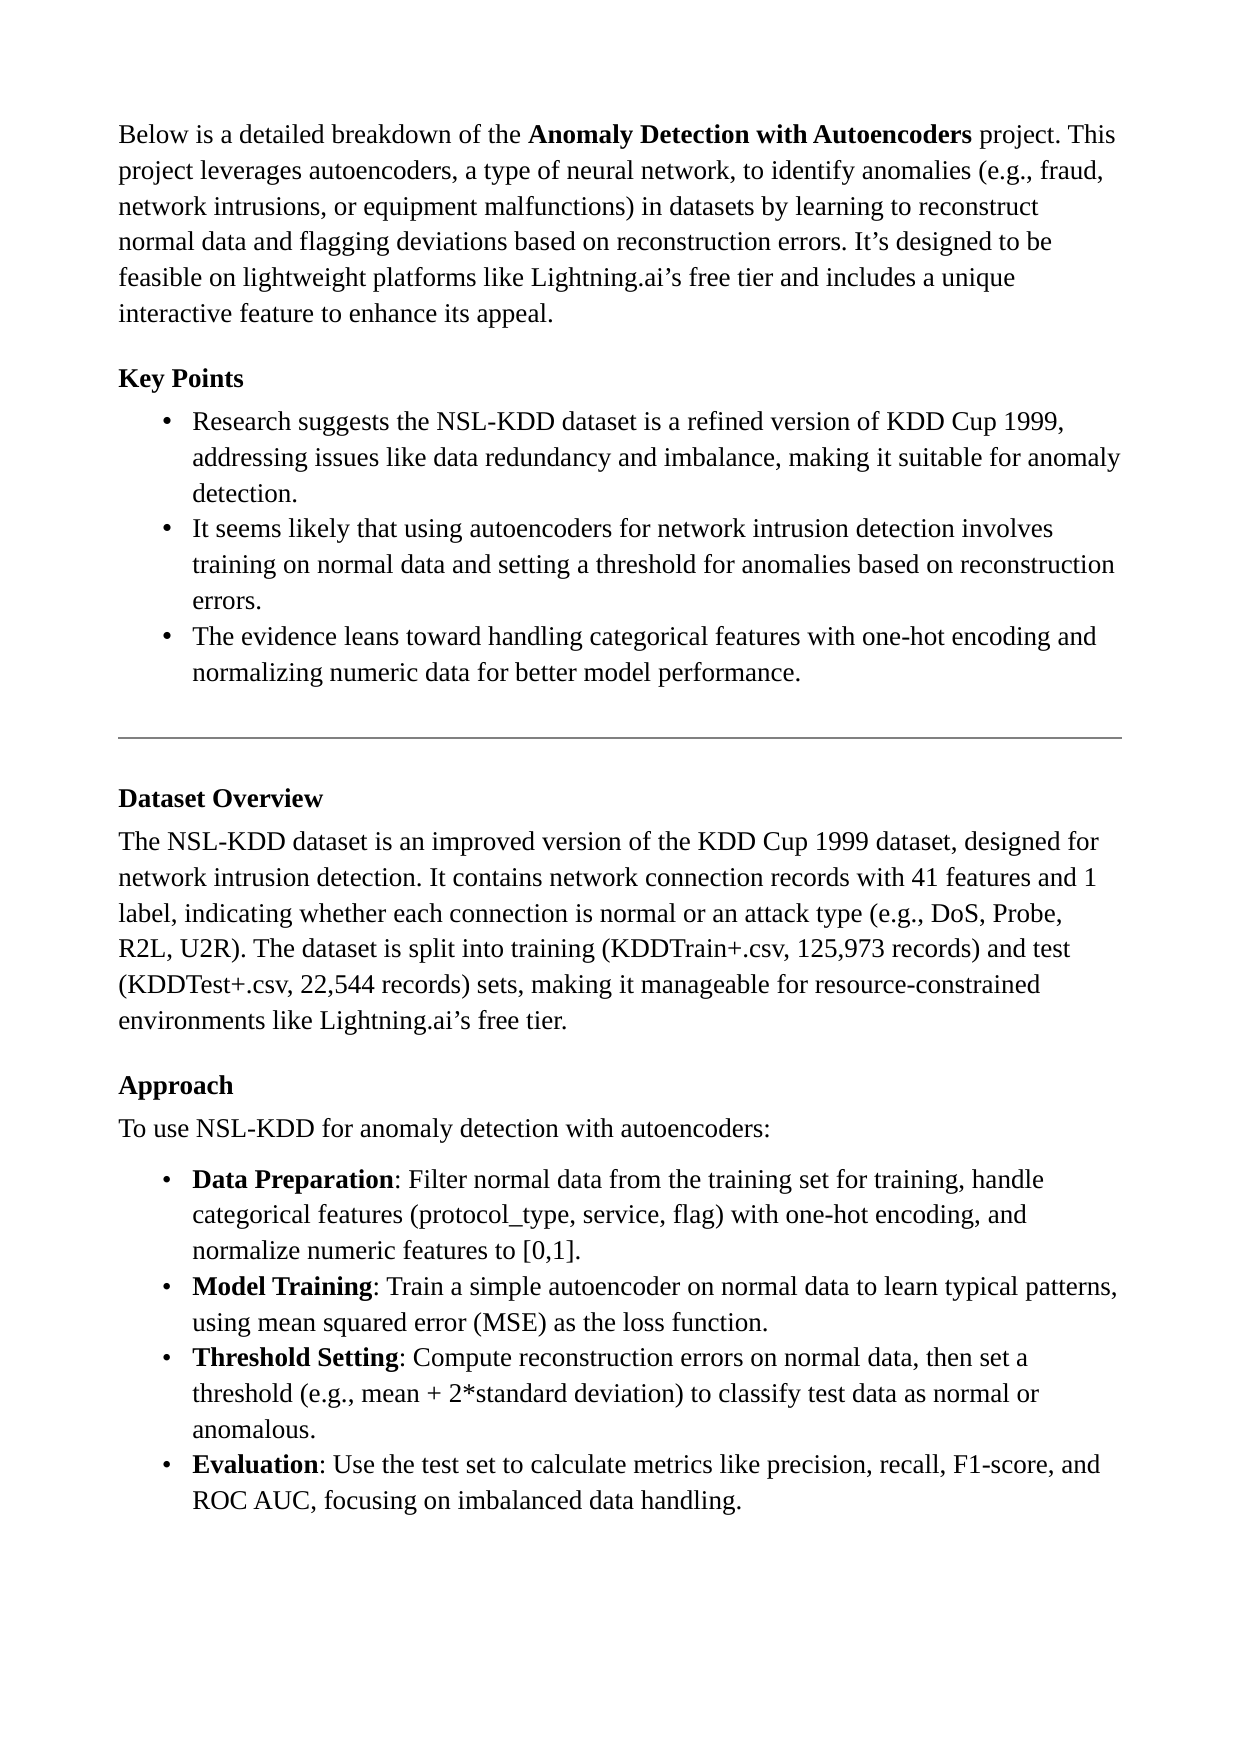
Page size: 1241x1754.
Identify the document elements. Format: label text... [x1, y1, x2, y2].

list Research suggests the NSL-KDD dataset is a refined version of KDD Cup 1999, addressing issues like data redundancy and imbalance, making it suitable for anomaly detection. [162, 405, 1122, 508]
text To use NSL-KDD for anomaly detection with autoencoders: [118, 1112, 1122, 1144]
list It seems likely that using autoencoders for network intrusion detection involves training on normal data and setting a threshold for anomalies based on reconstruction errors. [162, 513, 1122, 615]
list Model Training: Train a simple autoencoder on normal data to learn typical patterns, using mean squared error (MSE) as the loss function. [162, 1270, 1122, 1337]
list Threshold Setting: Compute reconstruction errors on normal data, then set a threshold (e.g., mean + 2*standard deviation) to classify test data as normal or anomalous. [162, 1341, 1122, 1444]
subtitle Approach [118, 1069, 1122, 1100]
subtitle Dataset Overview [118, 782, 1122, 813]
list The evidence leans toward handling categorical features with one-hot encoding and normalizing numeric data for better model performance. [162, 620, 1122, 687]
list Data Preparation: Filter normal data from the training set for training, handle categorical features (protocol_type, service, flag) with one-hot encoding, and normalize numeric features to [0,1]. [162, 1163, 1122, 1265]
list Evaluation: Use the test set to calculate metrics like precision, recall, F1-score, and ROC AUC, focusing on imbalanced data handling. [162, 1449, 1122, 1516]
subtitle Key Points [118, 362, 1122, 393]
text The NSL-KDD dataset is an improved version of the KDD Cup 1999 dataset, designed for network intrusion detection. It contains network connection records with 41 features and 1 label, indicating whether each connection is normal or an attack type (e.g., DoS, Probe, R2L, U2R). The dataset is split into training (KDDTrain+.csv, 125,973 records) and test (KDDTest+.csv, 22,544 records) sets, making it manageable for resource-constrained environments like Lightning.ai’s free tier. [118, 825, 1122, 1035]
text Below is a detailed breakdown of the Anomaly Detection with Autoencoders project. This project leverages autoencoders, a type of neural network, to identify anomalies (e.g., fraud, network intrusions, or equipment malfunctions) in datasets by learning to reconstruct normal data and flagging deviations based on reconstruction errors. It’s designed to be feasible on lightweight platforms like Lightning.ai’s free tier and includes a unique interactive feature to enhance its appeal. [118, 118, 1122, 328]
